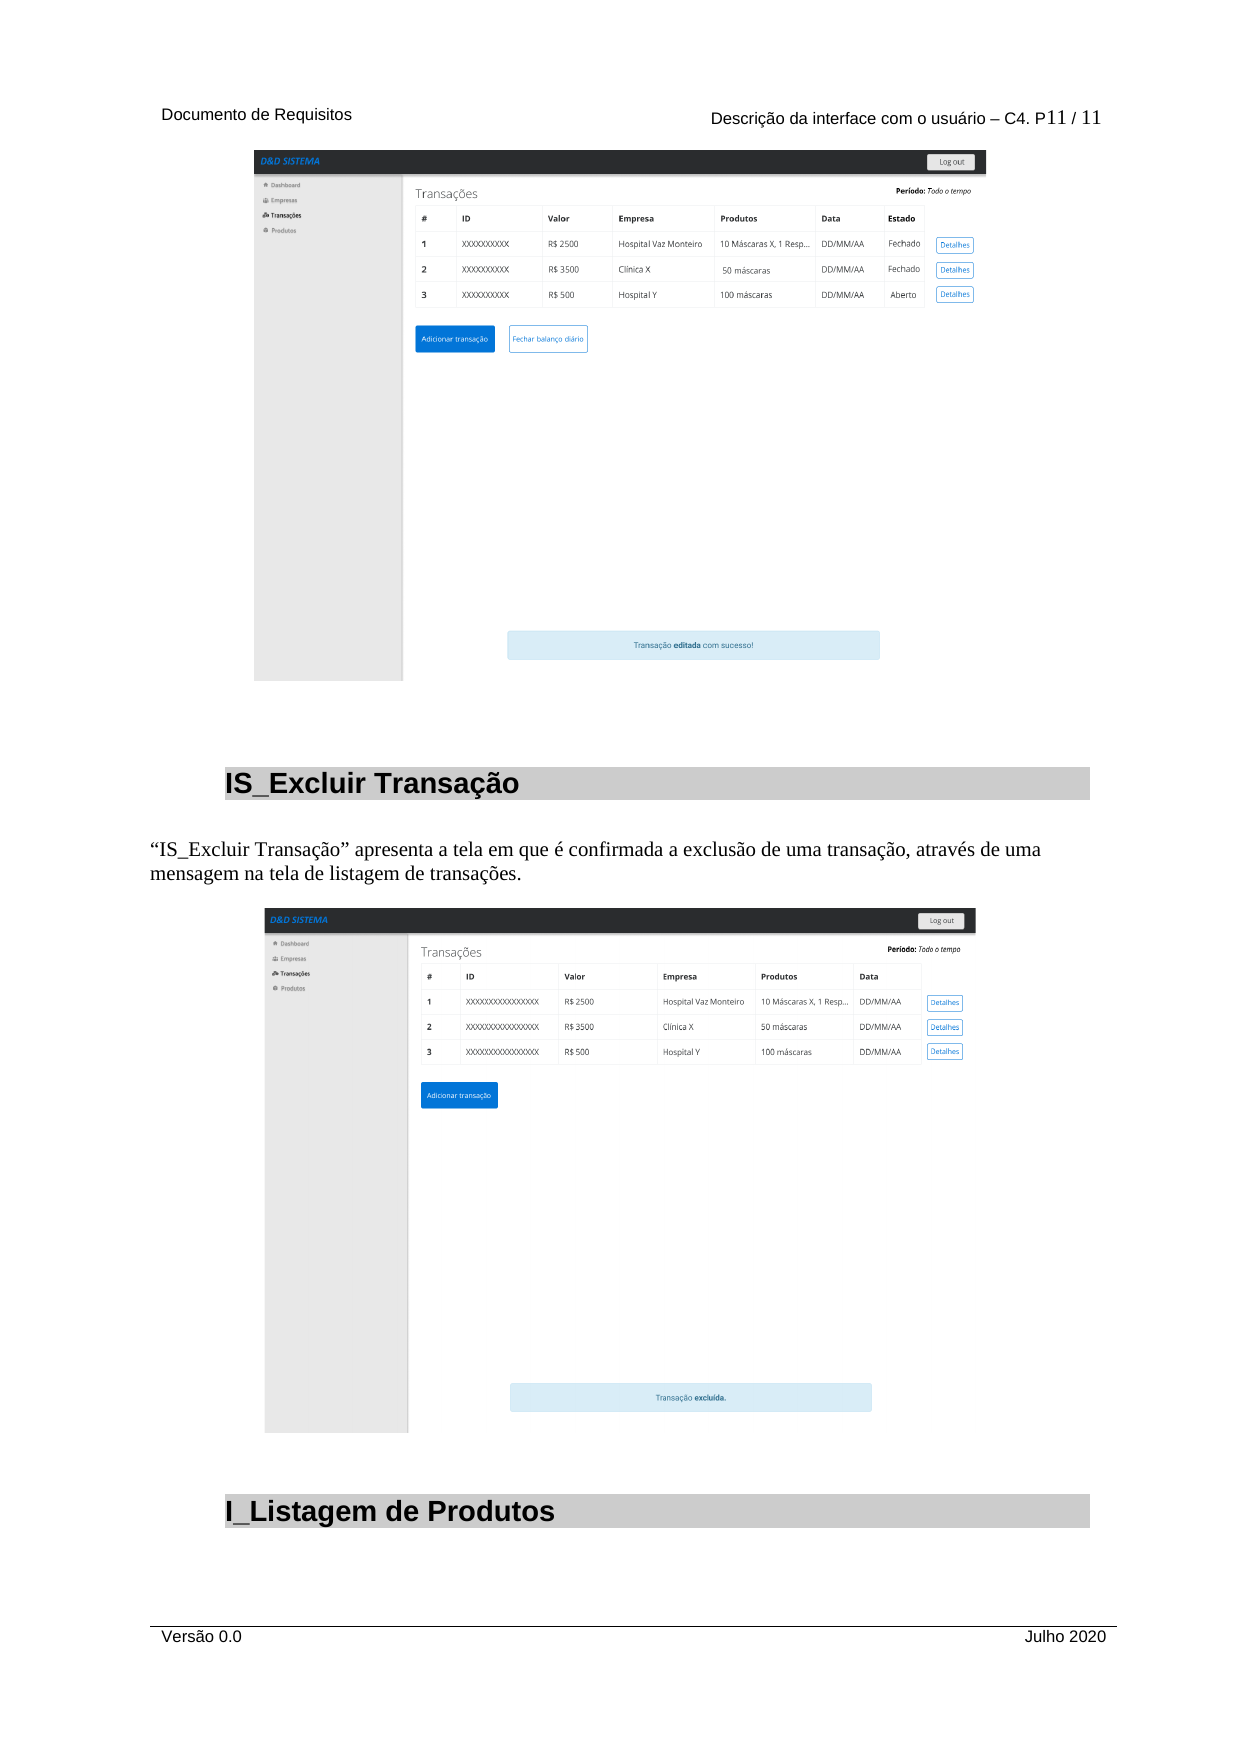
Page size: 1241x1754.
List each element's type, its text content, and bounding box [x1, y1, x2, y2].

subtitle I_Listagem de Produtos [225, 1494, 1090, 1528]
subtitle IS_Excluir Transação [225, 767, 1090, 800]
text “IS_Excluir Transação” apresenta a tela em que é confirmada a exclusão de uma transação, através de uma mensagem na tela de listagem de transações. [150, 837, 1090, 885]
